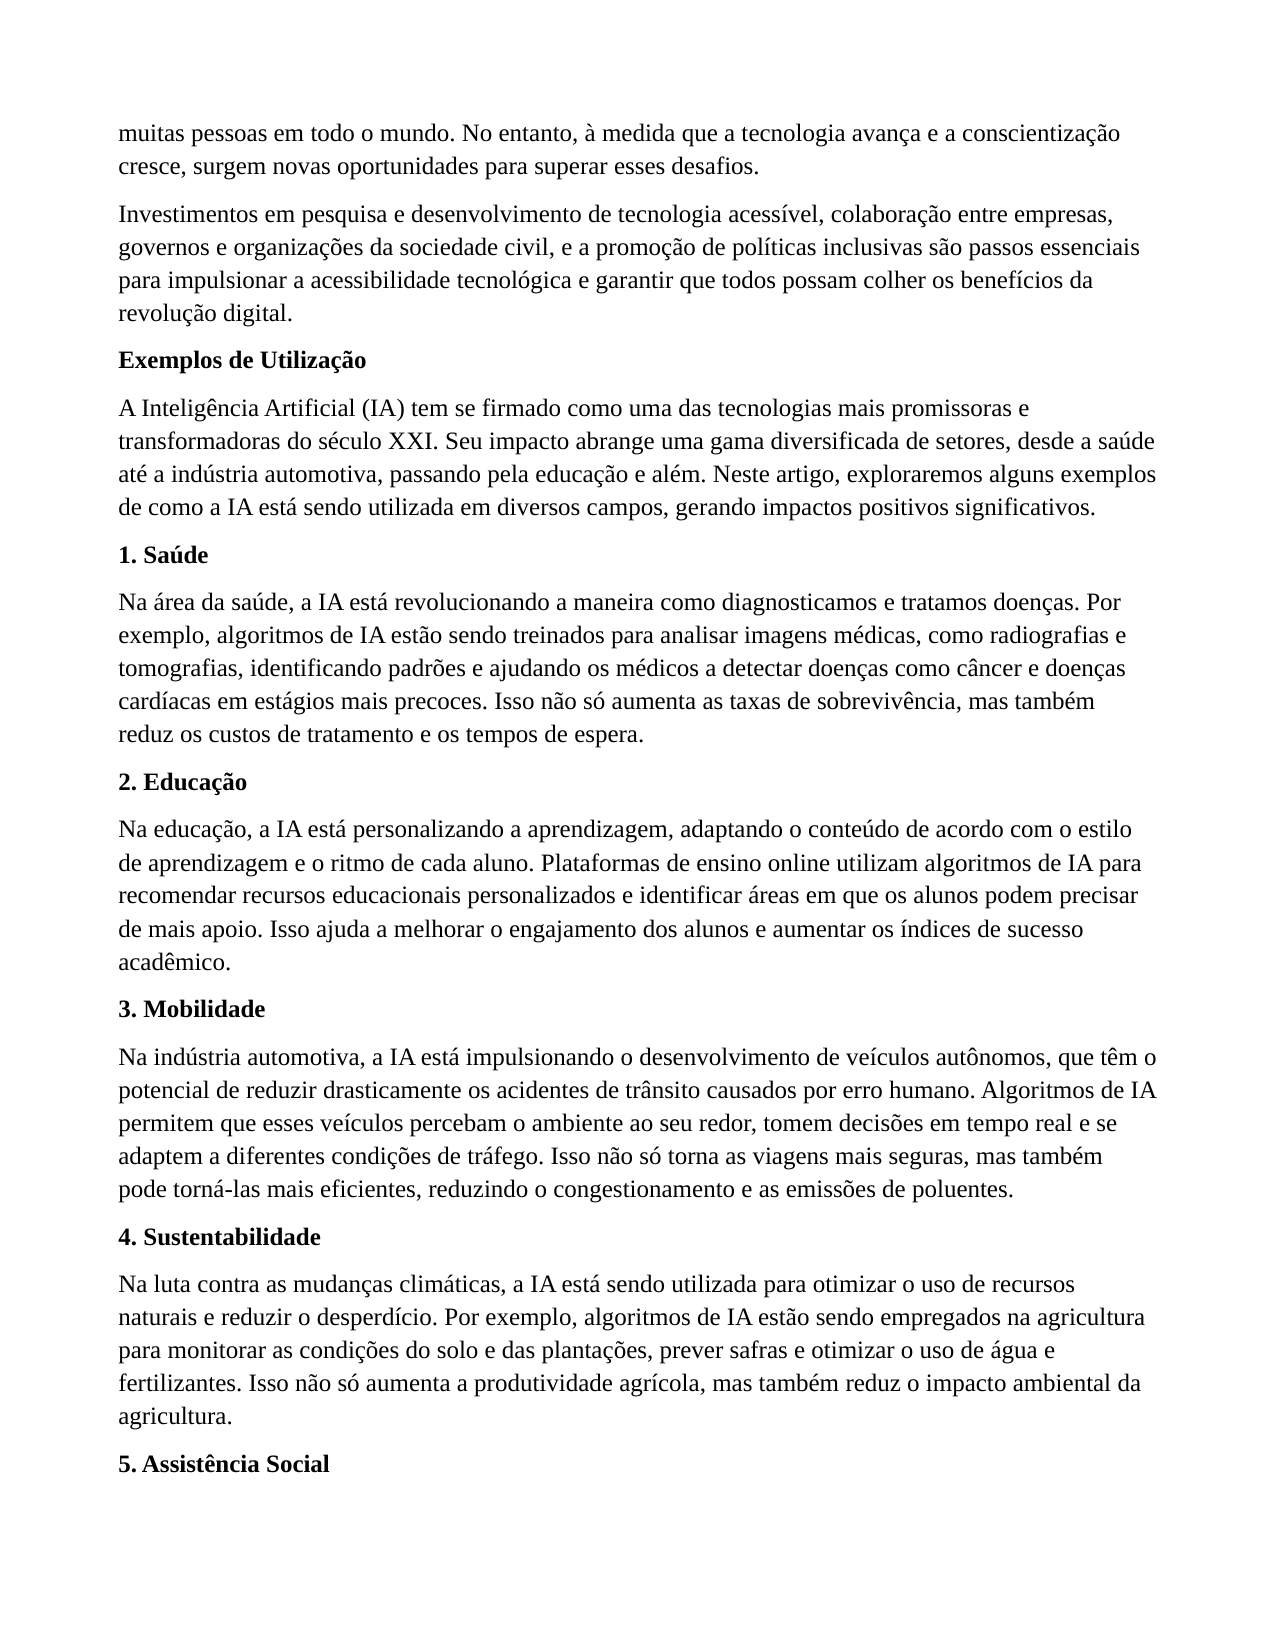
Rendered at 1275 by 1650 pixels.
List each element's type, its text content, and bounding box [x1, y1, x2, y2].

text 2. Educação [118, 767, 1157, 796]
text Investimentos em pesquisa e desenvolvimento de tecnologia acessível, colaboração entre empresas, governos e organizações da sociedade civil, e a promoção de políticas inclusivas são passos essenciais para impulsionar a acessibilidade tecnológica e garantir que todos possam colher os benefícios da revolução digital. [118, 199, 1157, 327]
text Exemplos de Utilização [118, 345, 1157, 374]
text Na indústria automotiva, a IA está impulsionando o desenvolvimento de veículos autônomos, que têm o potencial de reduzir drasticamente os acidentes de trânsito causados por erro humano. Algoritmos de IA permitem que esses veículos percebam o ambiente ao seu redor, tomem decisões em tempo real e se adaptem a diferentes condições de tráfego. Isso não só torna as viagens mais seguras, mas também pode torná-las mais eficientes, reduzindo o congestionamento e as emissões de poluentes. [118, 1042, 1157, 1203]
text 1. Saúde [118, 540, 1157, 568]
text 4. Sustentabilidade [118, 1222, 1157, 1250]
text 3. Mobilidade [118, 994, 1157, 1023]
text Na área da saúde, a IA está revolucionando a maneira como diagnosticamos e tratamos doenças. Por exemplo, algoritmos de IA estão sendo treinados para analisar imagens médicas, como radiografias e tomografias, identificando padrões e ajudando os médicos a detectar doenças como câncer e doenças cardíacas em estágios mais precoces. Isso não só aumenta as taxas de sobrevivência, mas também reduz os custos de tratamento e os tempos de espera. [118, 587, 1157, 748]
text 5. Assistência Social [118, 1449, 1157, 1478]
text Na educação, a IA está personalizando a aprendizagem, adaptando o conteúdo de acordo com o estilo de aprendizagem e o ritmo de cada aluno. Plataformas de ensino online utilizam algoritmos de IA para recomendar recursos educacionais personalizados e identificar áreas em que os alunos podem precisar de mais apoio. Isso ajuda a melhorar o engajamento dos alunos e aumentar os índices de sucesso acadêmico. [118, 814, 1157, 975]
text Na luta contra as mudanças climáticas, a IA está sendo utilizada para otimizar o uso de recursos naturais e reduzir o desperdício. Por exemplo, algoritmos de IA estão sendo empregados na agricultura para monitorar as condições do solo e das plantações, prever safras e otimizar o uso de água e fertilizantes. Isso não só aumenta a produtividade agrícola, mas também reduz o impacto ambiental da agricultura. [118, 1269, 1157, 1430]
text A Inteligência Artificial (IA) tem se firmado como uma das tecnologias mais promissoras e transformadoras do século XXI. Seu impacto abrange uma gama diversificada de setores, desde a saúde até a indústria automotiva, passando pela educação e além. Neste artigo, exploraremos alguns exemplos de como a IA está sendo utilizada em diversos campos, gerando impactos positivos significativos. [118, 393, 1157, 521]
text muitas pessoas em todo o mundo. No entanto, à medida que a tecnologia avança e a conscientização cresce, surgem novas oportunidades para superar esses desafios. [118, 118, 1157, 180]
